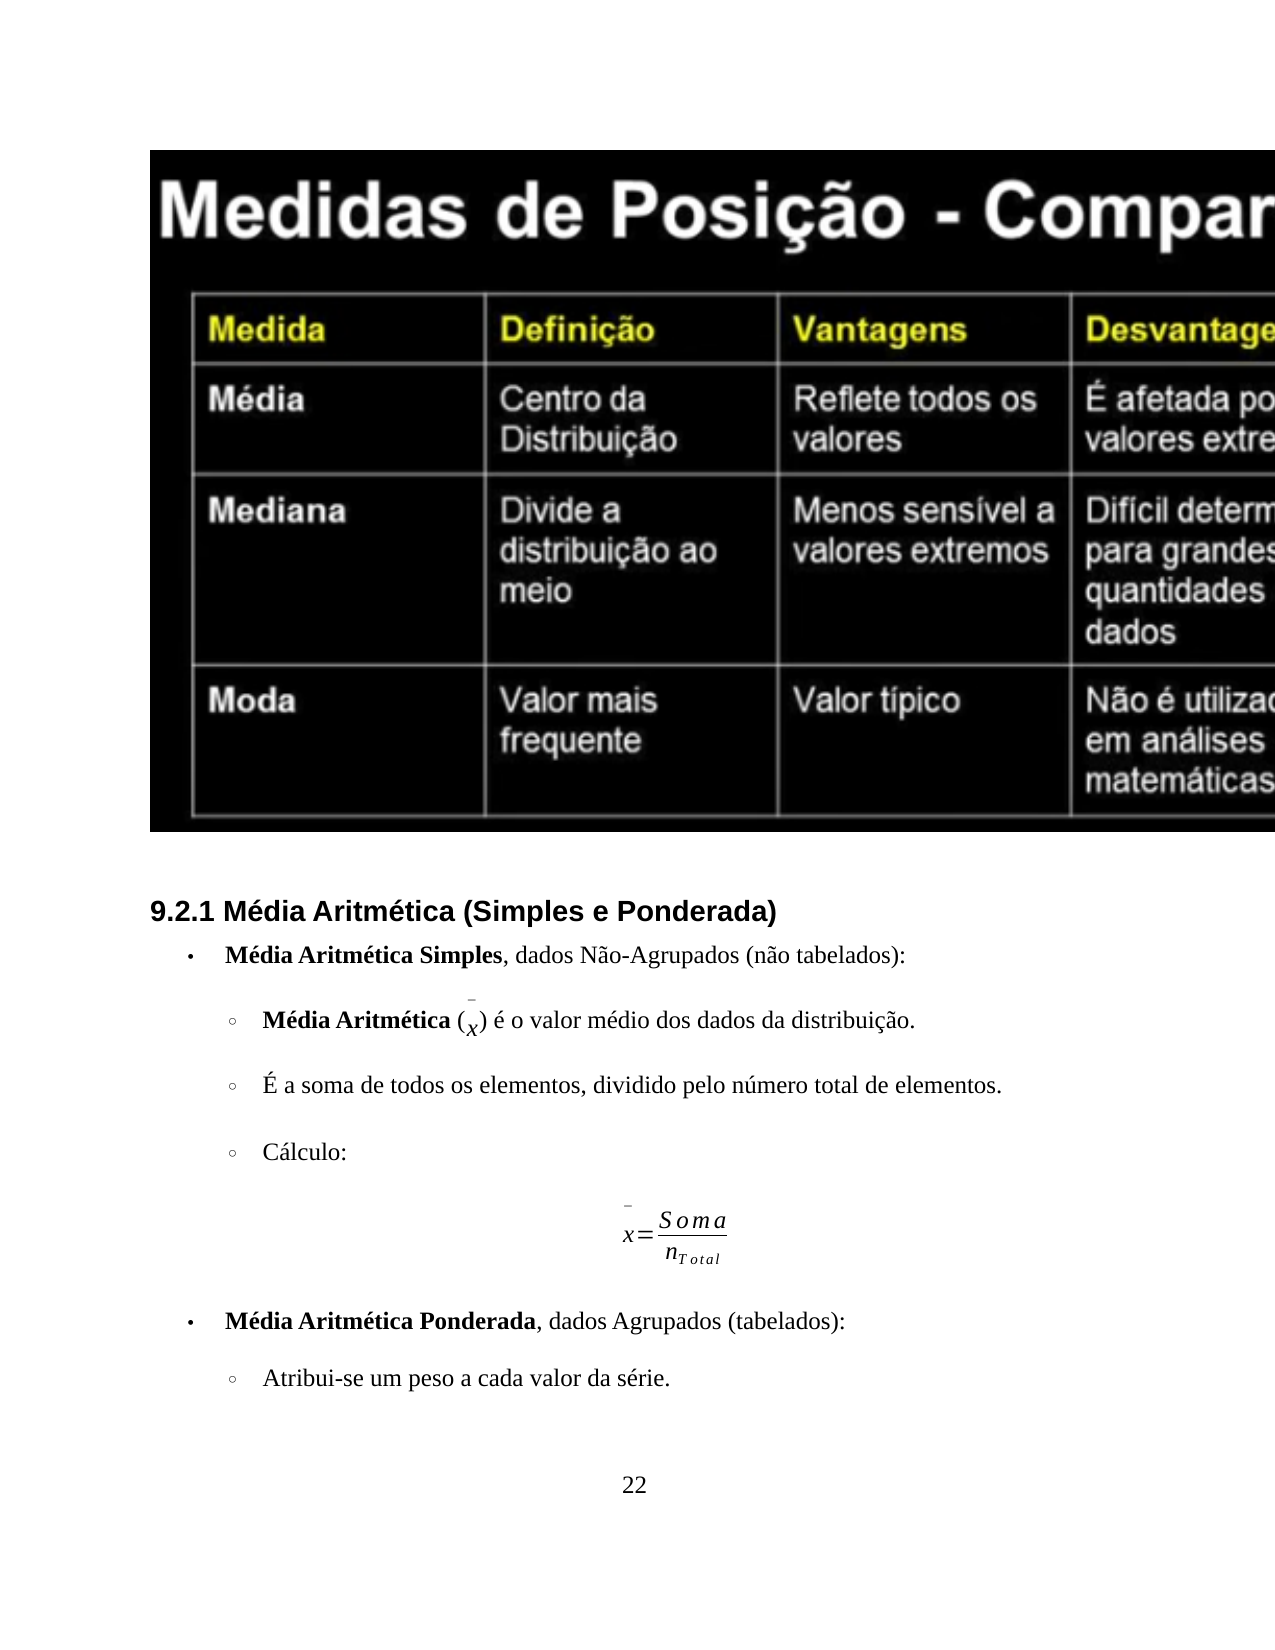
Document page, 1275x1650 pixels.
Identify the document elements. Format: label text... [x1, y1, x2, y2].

list Média Aritmética Ponderada, dados Agrupados (tabelados): [187, 1306, 1125, 1363]
list Atribui-se um peso a cada valor da série. [225, 1363, 1125, 1421]
picture [150, 150, 1275, 832]
list Média Aritmética () é o valor médio dos dados da distribuição. [225, 997, 1125, 1070]
subtitle 9.2.1 Média Aritmética (Simples e Ponderada) [150, 894, 1125, 927]
list É a soma de todos os elementos, dividido pelo número total de elementos. [225, 1070, 1125, 1128]
list Média Aritmética Simples, dados Não-Agrupados (não tabelados): [187, 940, 1125, 997]
list Cálculo: [225, 1137, 1125, 1194]
